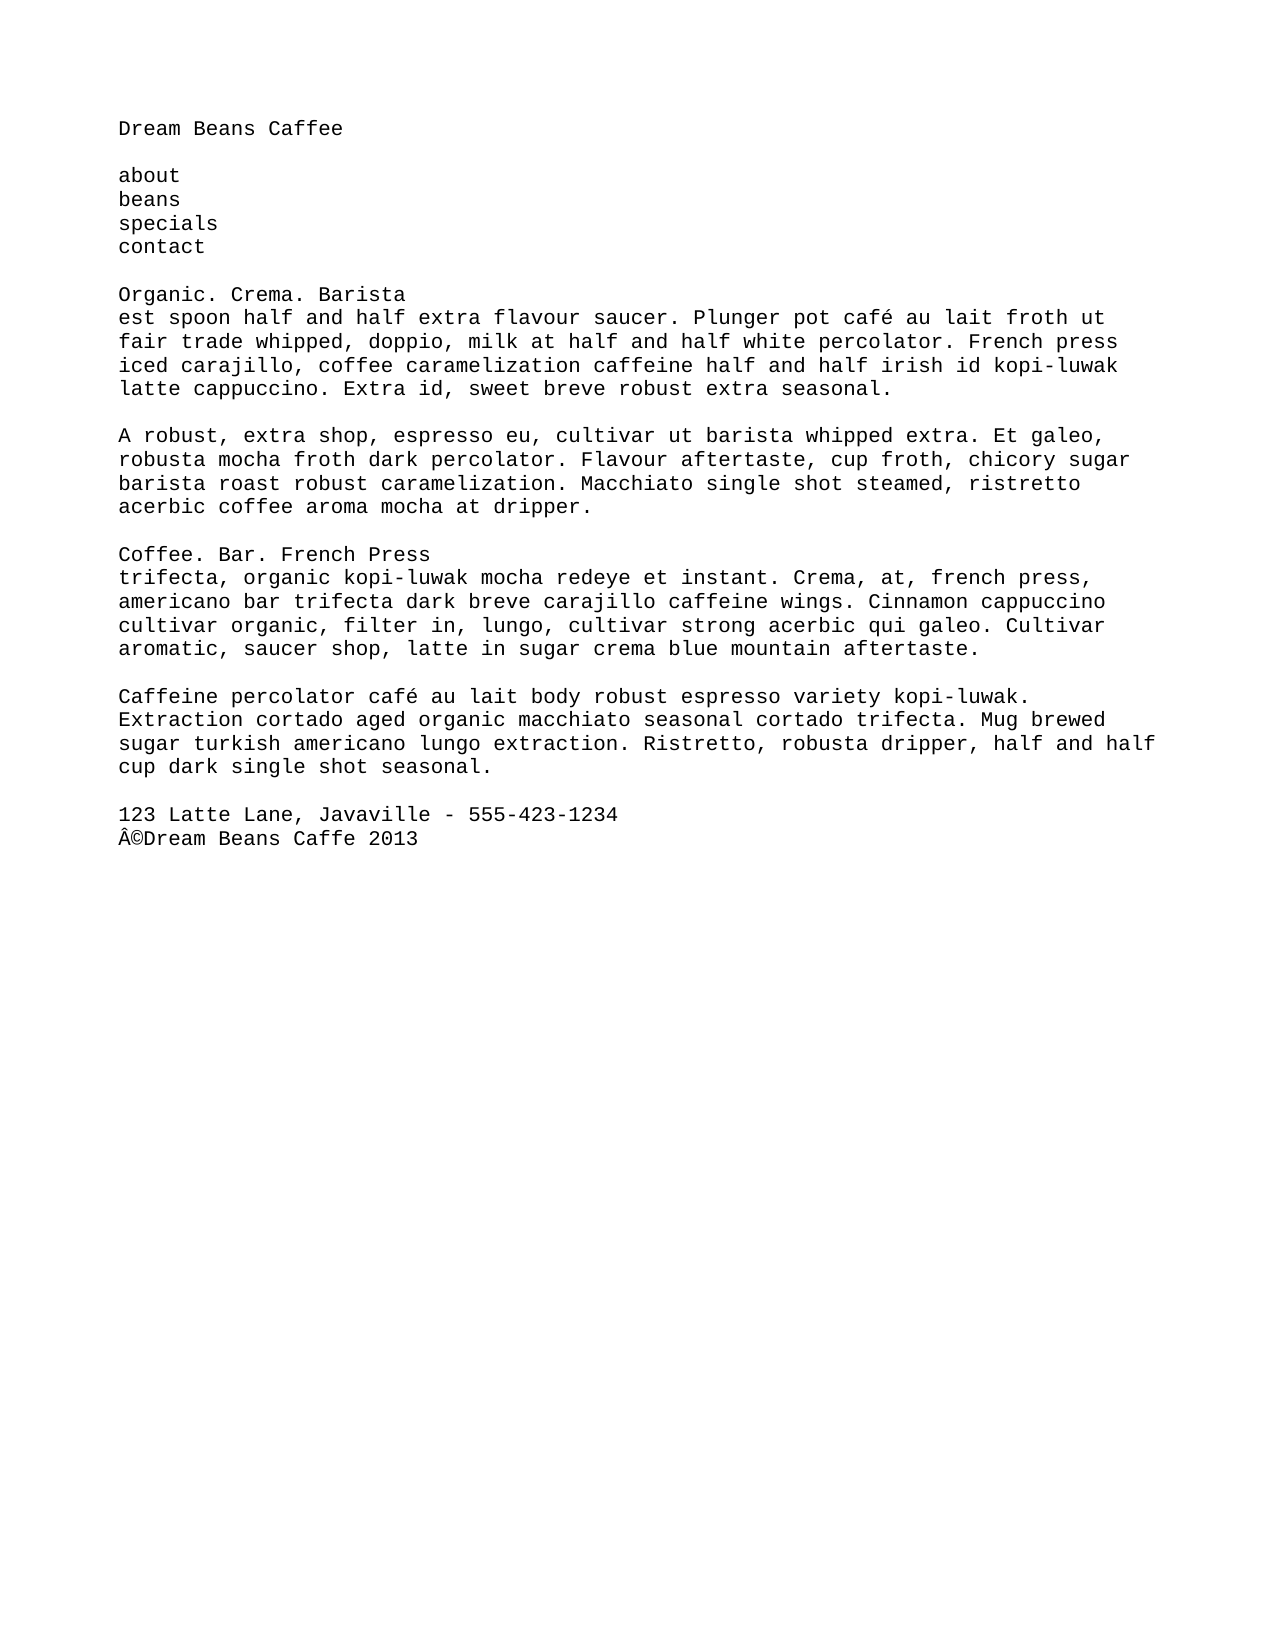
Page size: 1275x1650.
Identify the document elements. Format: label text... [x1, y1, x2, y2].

text contact [118, 236, 1157, 260]
text est spoon half and half extra flavour saucer. Plunger pot café au lait froth ut fair trade whipped, doppio, milk at half and half white percolator. French press iced carajillo, coffee caramelization caffeine half and half irish id kopi-luwak latte cappuccino. Extra id, sweet breve robust extra seasonal. [118, 307, 1157, 402]
text Caffeine percolator café au lait body robust espresso variety kopi-luwak. Extraction cortado aged organic macchiato seasonal cortado trifecta. Mug brewed sugar turkish americano lungo extraction. Ristretto, robusta dripper, half and half cup dark single shot seasonal. [118, 686, 1157, 780]
text Organic. Crema. Barista [118, 284, 1157, 307]
text about [118, 165, 1157, 189]
text trifecta, organic kopi-luwak mocha redeye et instant. Crema, at, french press, americano bar trifecta dark breve carajillo caffeine wings. Cinnamon cappuccino cultivar organic, filter in, lungo, cultivar strong acerbic qui galeo. Cultivar aromatic, saucer shop, latte in sugar crema blue mountain aftertaste. [118, 567, 1157, 662]
text A robust, extra shop, espresso eu, cultivar ut barista whipped extra. Et galeo, robusta mocha froth dark percolator. Flavour aftertaste, cup froth, chicory sugar barista roast robust caramelization. Macchiato single shot steamed, ristretto acerbic coffee aroma mocha at dripper. [118, 426, 1157, 520]
text Dream Beans Caffee [118, 118, 1157, 142]
text 123 Latte Lane, Javaville - 555-423-1234 [118, 804, 1157, 827]
text Â©Dream Beans Caffe 2013 [118, 827, 1157, 851]
text beans [118, 189, 1157, 213]
text Coffee. Bar. French Press [118, 544, 1157, 567]
text specials [118, 213, 1157, 236]
